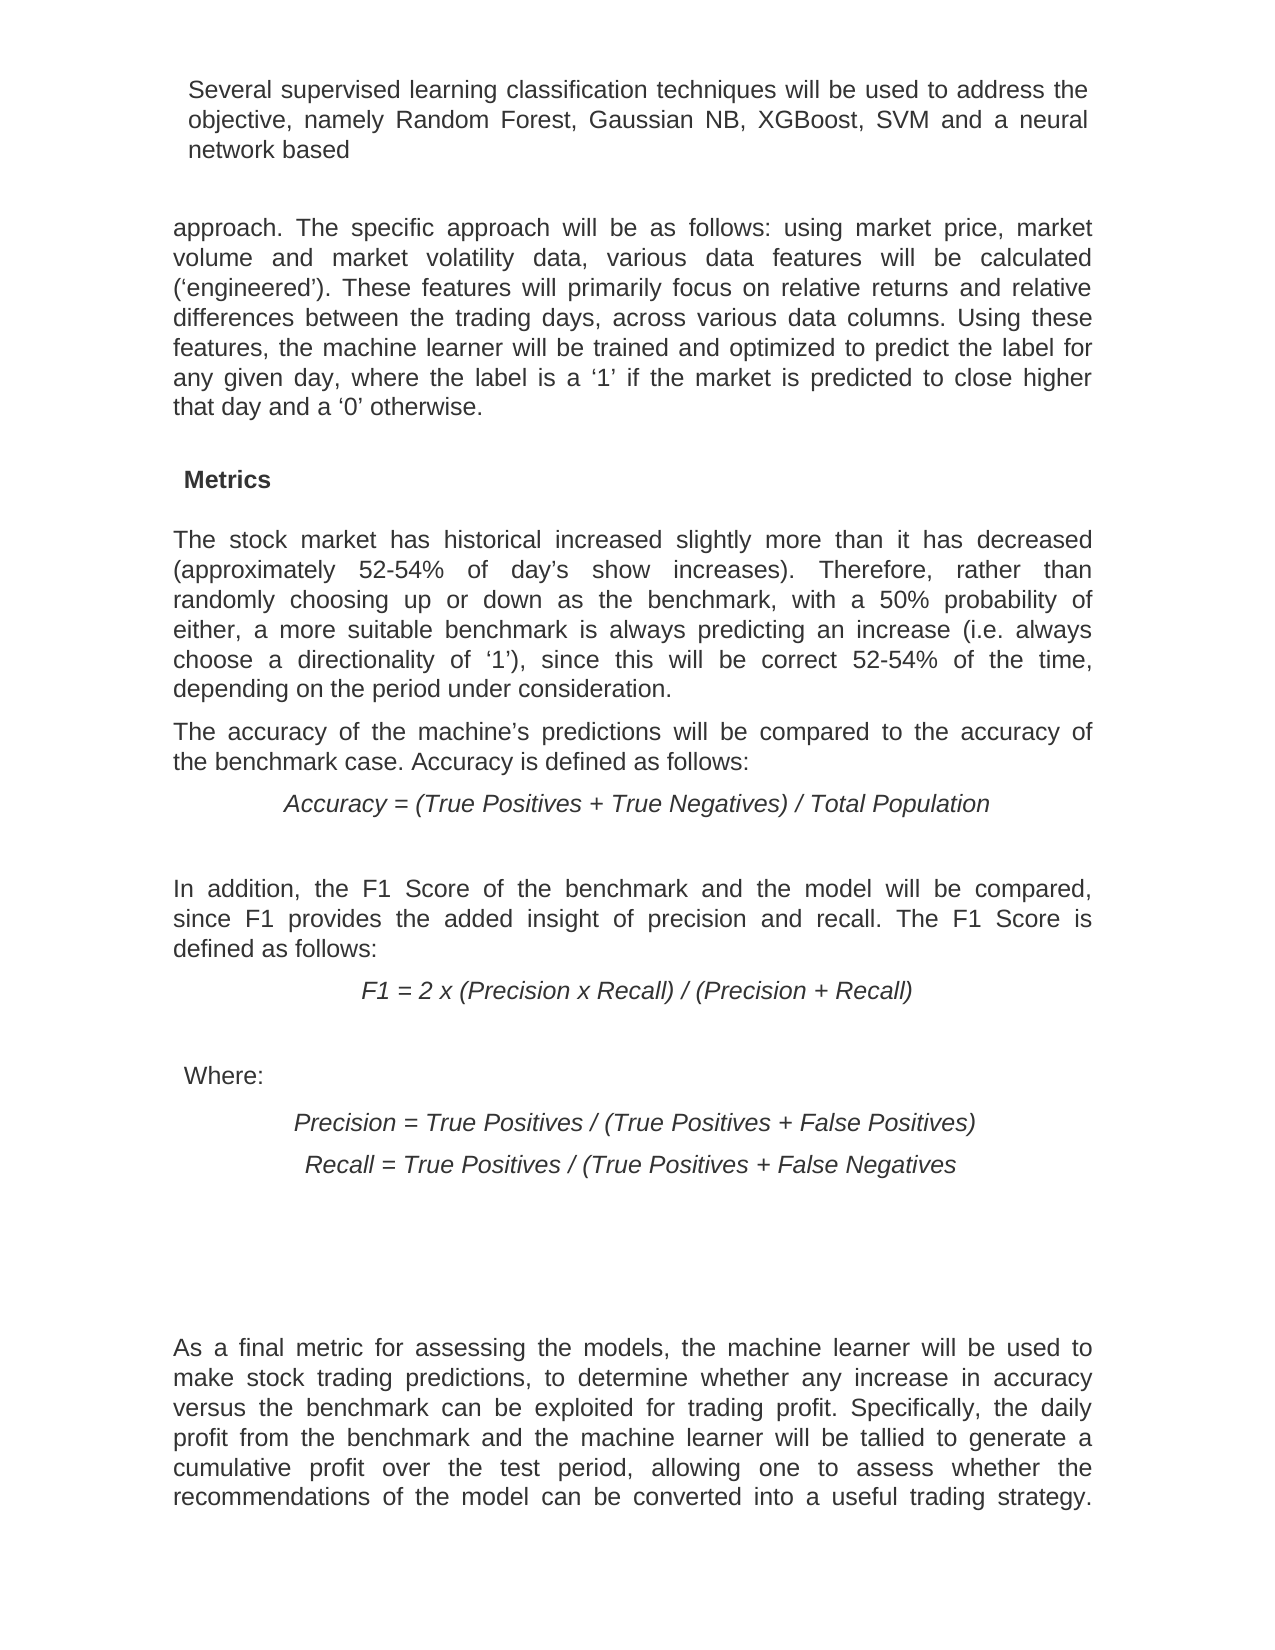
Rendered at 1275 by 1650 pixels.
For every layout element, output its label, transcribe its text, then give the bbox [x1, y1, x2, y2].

text Where: [184, 1061, 265, 1090]
text In addition, the F1 Score of the benchmark and the model will be compared, since F1 provides the added insight of precision and recall. The F1 Score is defined as follows: [173, 874, 1092, 963]
text approach. The specific approach will be as follows: using market price, market volume and market volatility data, various data features will be calculated (‘engineered’). These features will primarily focus on relative returns and relative differences between the trading days, across various data columns. Using these features, the machine learner will be trained and optimized to predict the label for any given day, where the label is a ‘1’ if the market is predicted to close higher that day and a ‘0’ otherwise. [173, 213, 1092, 421]
subtitle Metrics [184, 465, 1104, 494]
text The stock market has historical increased slightly more than it has decreased (approximately 52-54% of day’s show increases). Therefore, rather than randomly choosing up or down as the benchmark, with a 50% probability of either, a more suitable benchmark is always predicting an increase (i.e. always choose a directionality of ‘1’), since this will be correct 52-54% of the time, depending on the period under consideration. [173, 525, 1092, 703]
text As a final metric for assessing the models, the machine learner will be used to make stock trading predictions, to determine whether any increase in accuracy versus the benchmark can be exploited for trading profit. Specifically, the daily profit from the benchmark and the machine learner will be tallied to generate a cumulative profit over the test period, allowing one to assess whether the recommendations of the model can be converted into a useful trading strategy. [173, 1333, 1092, 1511]
text Accuracy = (True Positives + True Negatives) / Total Population [280, 789, 996, 818]
text Several supervised learning classification techniques will be used to address the objective, namely Random Forest, Gaussian NB, XGBoost, SVM and a neural network based [188, 75, 1088, 163]
text F1 = 2 x (Precision x Recall) / (Precision + Recall) [280, 976, 996, 1005]
text The accuracy of the machine’s predictions will be compared to the accuracy of the benchmark case. Accuracy is defined as follows: [173, 717, 1092, 775]
text Precision = True Positives / (True Positives + False Positives) Recall = True Positives / (True Positives + False Negatives [293, 1107, 983, 1178]
